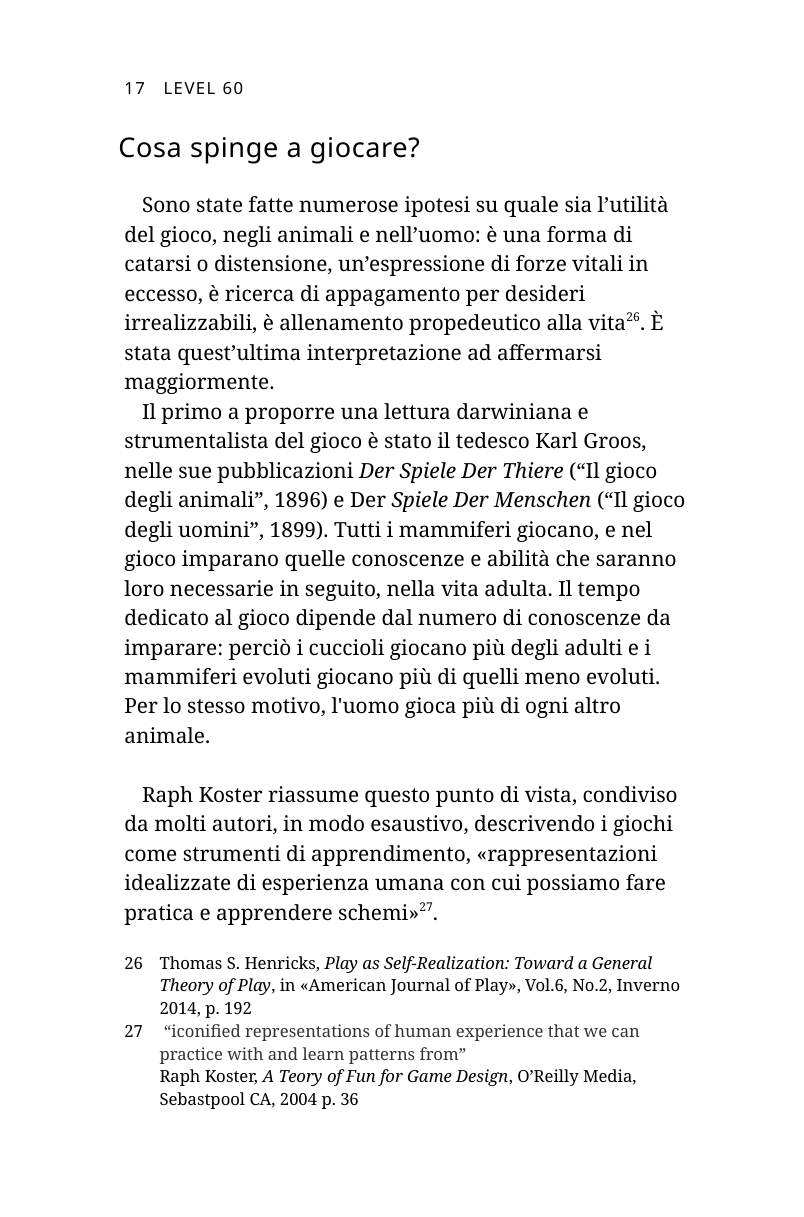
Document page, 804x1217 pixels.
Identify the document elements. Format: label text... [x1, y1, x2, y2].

text Thomas S. Henricks, Play as Self-Realization: Toward a General Theory of Play, in «American Journal of Play», Vol.6, No.2, Inverno 2014, p. 192 [124, 951, 697, 1019]
subtitle Cosa spinge a giocare? [118, 129, 697, 166]
text Raph Koster riassume questo punto di vista, condiviso da molti autori, in modo esaustivo, descrivendo i giochi come strumenti di apprendimento, «rappresentazioni idealizzate di esperienza umana con cui possiamo fare pratica e apprendere schemi». [124, 779, 697, 926]
text Raph Koster, A Teory of Fun for Game Design, O’Reilly Media, Sebastpool CA, 2004 p. 36 [124, 1065, 697, 1110]
text Sono state fatte numerose ipotesi su quale sia l’utilità del gioco, negli animali e nell’uomo: è una forma di catarsi o distensione, un’espressione di forze vitali in eccesso, è ricerca di appagamento per desideri irrealizzabili, è allenamento propedeutico alla vita. È stata quest’ultima interpretazione ad affermarsi maggiormente. [124, 189, 697, 396]
text “iconified representations of human experience that we can practice with and learn patterns from” [124, 1019, 697, 1065]
text Il primo a proporre una lettura darwiniana e strumentalista del gioco è stato il tedesco Karl Groos, nelle sue pubblicazioni Der Spiele Der Thiere (“Il gioco degli animali”, 1896) e Der Spiele Der Menschen (“Il gioco degli uomini”, 1899). Tutti i mammiferi giocano, e nel gioco imparano quelle conoscenze e abilità che saranno loro necessarie in seguito, nella vita adulta. Il tempo dedicato al gioco dipende dal numero di conoscenze da imparare: perciò i cuccioli giocano più degli adulti e i mammiferi evoluti giocano più di quelli meno evoluti. Per lo stesso motivo, l'uomo gioca più di ogni altro animale. [124, 396, 697, 749]
